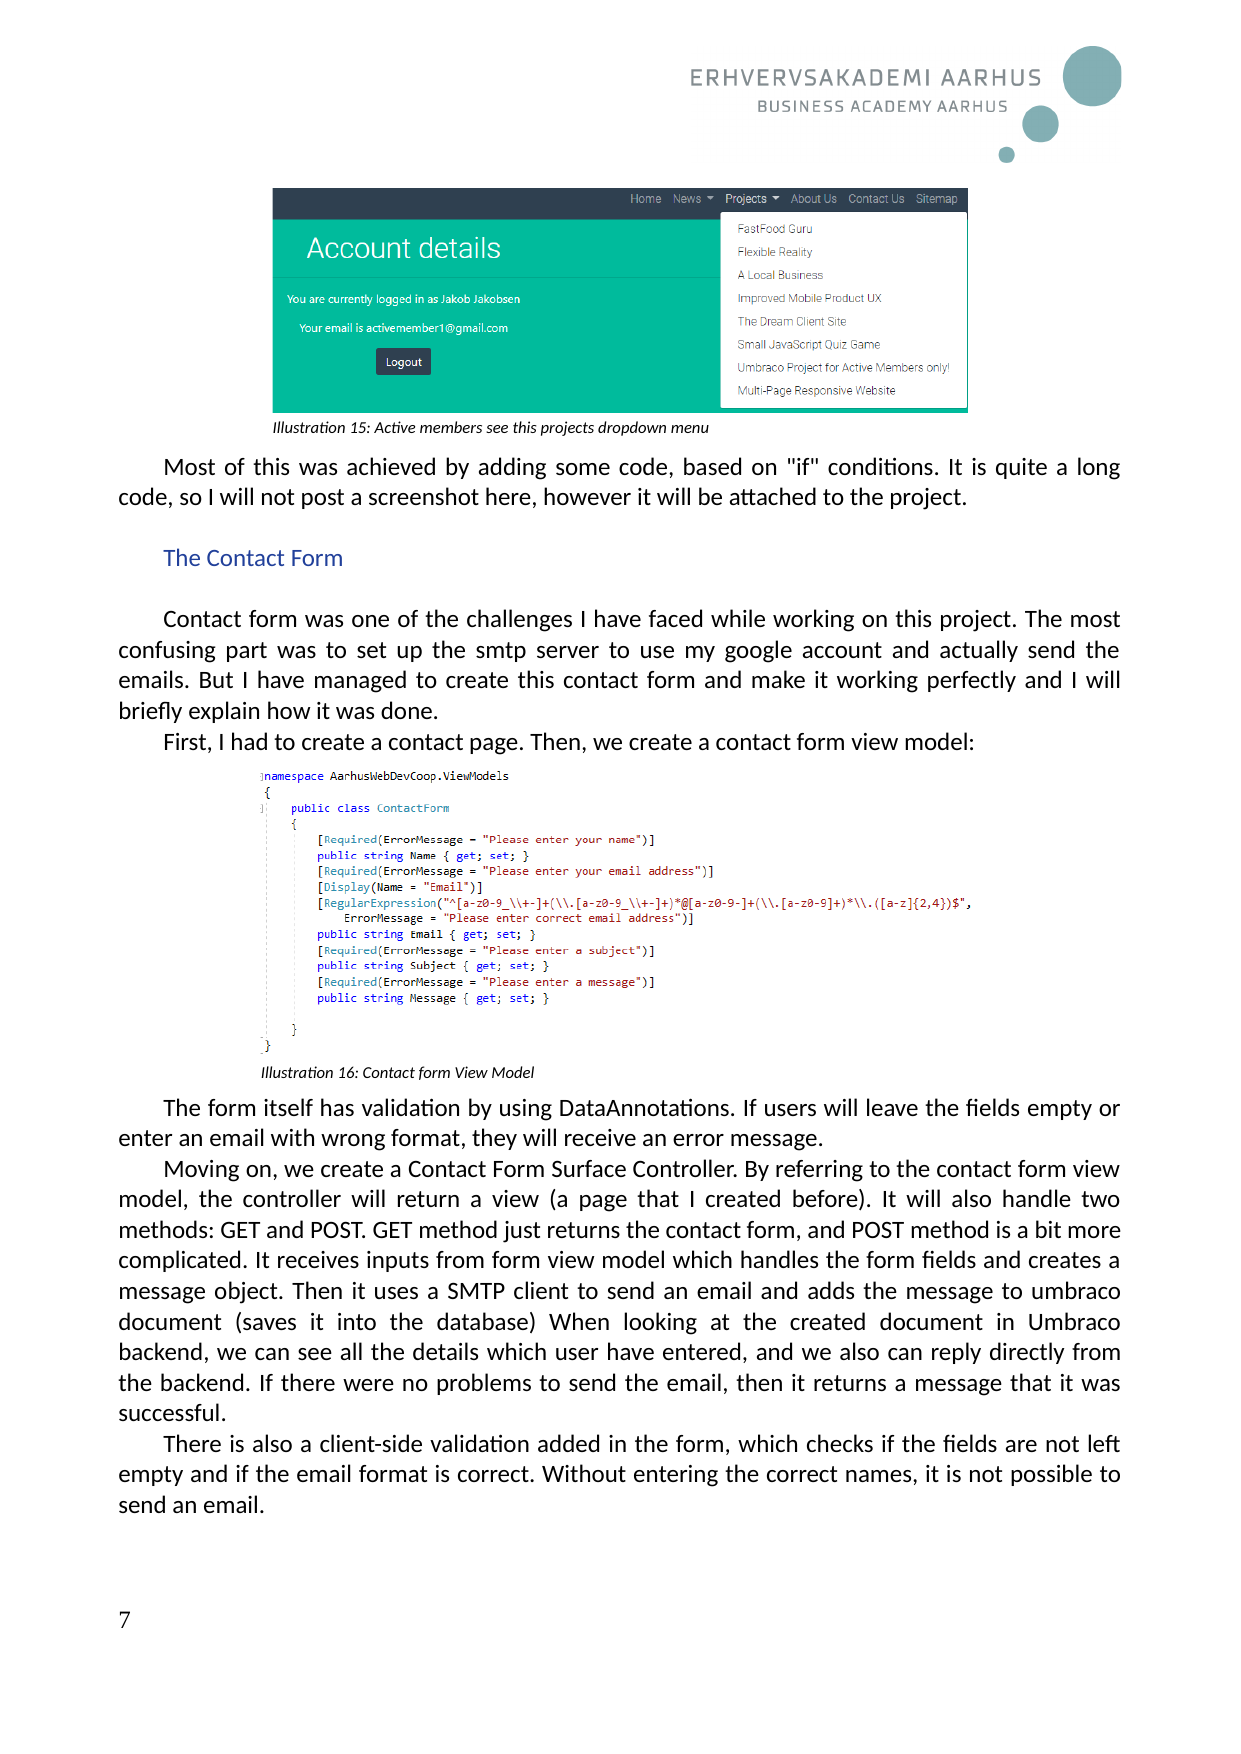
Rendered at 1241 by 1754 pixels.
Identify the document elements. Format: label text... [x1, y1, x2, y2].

picture [691, 46, 1122, 163]
text Contact form was one of the challenges I have faced while working on this project. The most confusing part was to set up the smtp server to use my google account and actually send the emails. But I have managed to create this contact form and make it working perfectly and I will briefly explain how it was done. [118, 604, 1122, 726]
text Most of this was achieved by adding some code, based on "if" conditions. It is quite a long code, so I will not post a screenshot here, however it will be attached to the project. [118, 451, 1122, 512]
text The Contact Form [118, 543, 1122, 573]
text Illustration 16: Contact form View Model [261, 1059, 980, 1083]
text Moving on, we create a Contact Form Surface Controller. By referring to the contact form view model, the controller will return a view (a page that I created before). It will also handle two methods: GET and POST. GET method just returns the contact form, and POST method is a bit more complicated. It receives inputs from form view model which handles the form fields and creates a message object. Then it uses a SMTP client to send an email and adds the message to umbraco document (saves it into the database) When looking at the created document in Umbraco backend, we can see all the details which user have entered, and we also can reply directly from the backend. If there were no problems to send the email, then it returns a message that it was successful. [118, 1153, 1122, 1428]
text There is also a client-side validation added in the form, which checks if the fields are not left empty and if the email format is correct. Without entering the correct names, it is not possible to send an email. [118, 1428, 1122, 1519]
text First, I had to create a contact page. Then, we create a contact form view model: [118, 726, 1122, 756]
picture [260, 768, 980, 1059]
text The form itself has validation by using DataAnnotations. If users will leave the fields empty or enter an email with wrong format, they will receive an error message. [118, 1092, 1122, 1153]
text Illustration 15: Active members see this projects dropdown menu [272, 413, 968, 437]
picture [272, 188, 968, 413]
